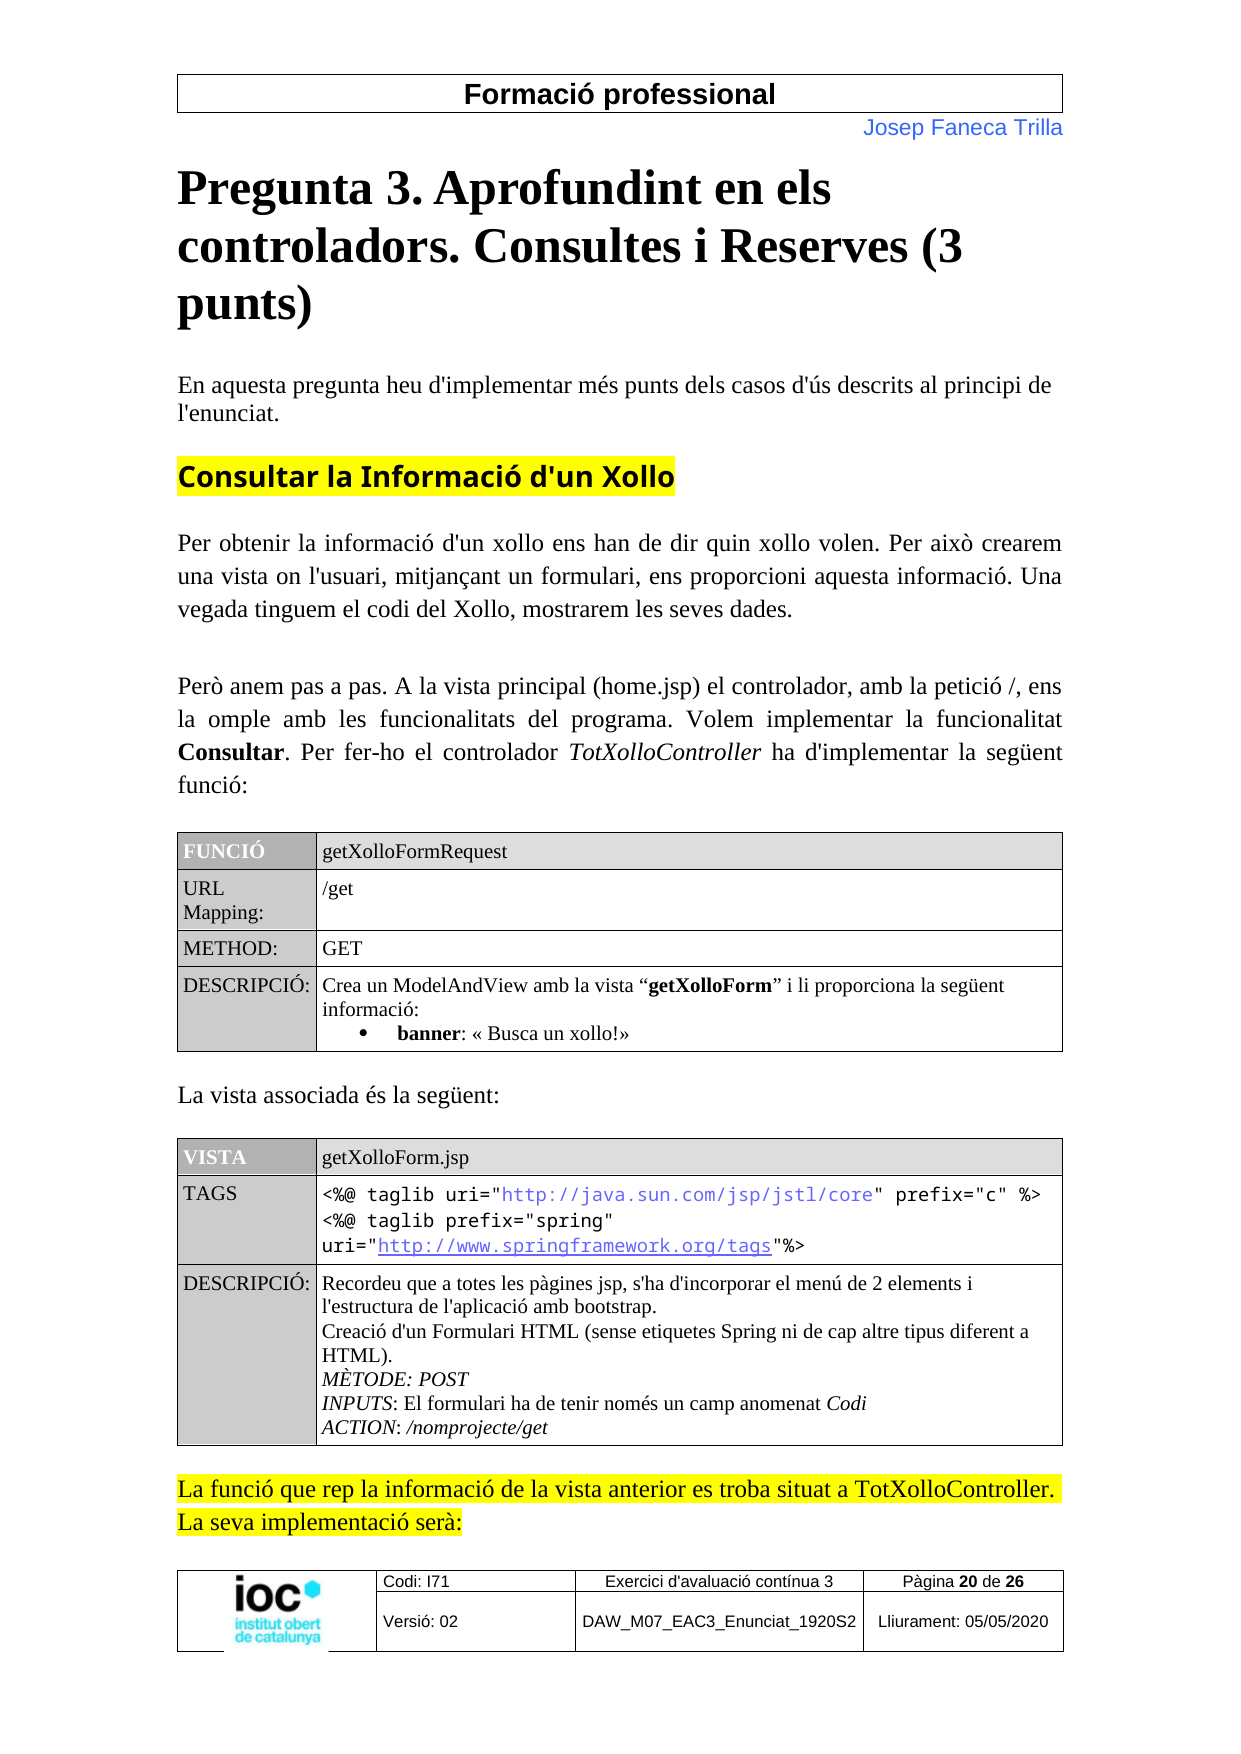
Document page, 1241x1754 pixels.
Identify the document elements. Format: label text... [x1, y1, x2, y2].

table_header getXolloFormRequest [317, 833, 1062, 869]
table_header FUNCIÓ [178, 833, 316, 869]
text La funció que rep la informació de la vista anterior es troba situat a TotXolloController. La seva implementació serà: [177, 1474, 1063, 1536]
table_cell DESCRIPCIÓ: [178, 1265, 316, 1444]
table_cell GET [317, 931, 1062, 966]
table_cell URL Mapping: [178, 870, 316, 929]
text La vista associada és la següent: [177, 1081, 1063, 1109]
picture [224, 1571, 329, 1652]
table_header getXolloForm.jsp [317, 1139, 1062, 1174]
text En aquesta pregunta heu d'implementar més punts dels casos d'ús descrits al principi de l'enunciat. [177, 370, 1063, 427]
table_cell /get [317, 870, 1062, 929]
text Per obtenir la informació d'un xollo ens han de dir quin xollo volen. Per això crearem una vista on l'usuari, mitjançant un formulari, ens proporcioni aquesta informació. Una vegada tinguem el codi del Xollo, mostrarem les seves dades. [177, 528, 1063, 623]
table_cell METHOD: [178, 931, 316, 966]
table_cell DESCRIPCIÓ: [178, 967, 316, 1051]
table_header VISTA [178, 1139, 316, 1174]
table_cell TAGS [178, 1176, 316, 1264]
subtitle Pregunta 3. Aprofundint en els controladors. Consultes i Reserves (3 punts) [177, 158, 1063, 331]
table_cell Recordeu que a totes les pàgines jsp, s'ha d'incorporar el menú de 2 elements i l'estructura de l'aplicació amb bootstrap. Creació d'un Formulari HTML (sense etiquetes Spring ni de cap altre tipus diferent a HTML). MÈTODE: POST INPUTS: El formulari ha de tenir només un camp anomenat Codi ACTION: /nomprojecte/get [317, 1265, 1062, 1444]
table_cell Crea un ModelAndView amb la vista “getXolloForm” i li proporciona la següent informació: banner: « Busca un xollo!» [317, 967, 1062, 1051]
text Però anem pas a pas. A la vista principal (home.jsp) el controlador, amb la petició /, ens la omple amb les funcionalitats del programa. Volem implementar la funcionalitat Consultar. Per fer-ho el controlador TotXolloController ha d'implementar la següent funció: [177, 671, 1063, 799]
subtitle Consultar la Informació d'un Xollo [177, 456, 1063, 496]
table_cell <%@ taglib uri="http://java.sun.com/jsp/jstl/core" prefix="c" %> <%@ taglib prefix="spring" uri="http://www.springframework.org/tags"%> [317, 1176, 1062, 1264]
